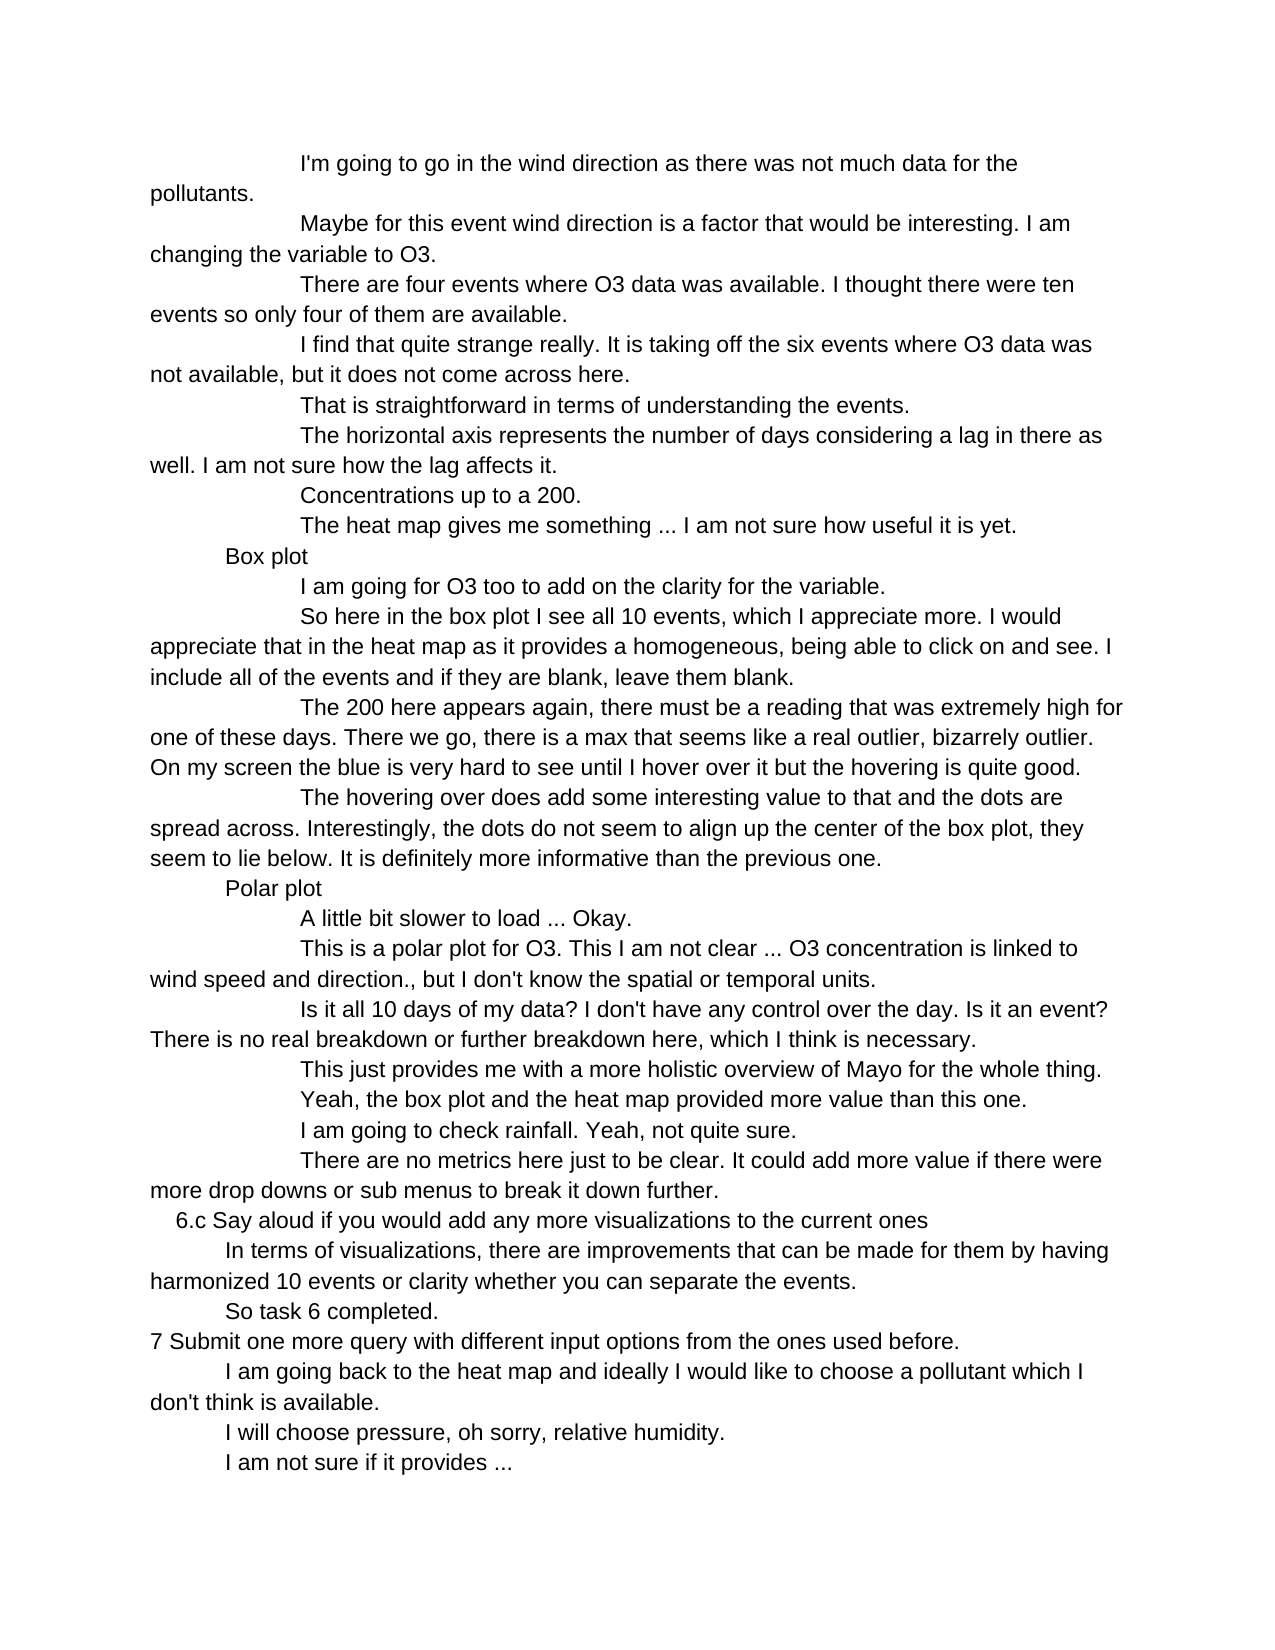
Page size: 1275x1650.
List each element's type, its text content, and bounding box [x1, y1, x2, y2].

text Yeah, the box plot and the heat map provided more value than this one. [150, 1086, 1125, 1113]
text Maybe for this event wind direction is a factor that would be interesting. I am changing the variable to O3. [150, 210, 1125, 267]
text There are no metrics here just to be clear. It could add more value if there were more drop downs or sub menus to break it down further. [150, 1147, 1125, 1203]
text I am going for O3 too to add on the clarity for the variable. [150, 573, 1125, 599]
text I am going to check rainfall. Yeah, not quite sure. [150, 1117, 1125, 1143]
text 6.c Say aloud if you would add any more visualizations to the current ones [150, 1207, 1125, 1234]
text A little bit slower to load ... Okay. [150, 905, 1125, 932]
text That is straightforward in terms of understanding the events. [150, 392, 1125, 418]
text So task 6 completed. [150, 1298, 1125, 1324]
text The heat map gives me something ... I am not sure how useful it is yet. [150, 512, 1125, 539]
text This is a polar plot for O3. This I am not clear ... O3 concentration is linked to wind speed and direction., but I don't know the spatial or temporal units. [150, 935, 1125, 992]
text Box plot [150, 543, 1125, 569]
text I find that quite strange really. It is taking off the six events where O3 data was not available, but it does not come across here. [150, 331, 1125, 388]
text The horizontal axis represents the number of days considering a lag in there as well. I am not sure how the lag affects it. [150, 422, 1125, 478]
text Concentrations up to a 200. [150, 482, 1125, 509]
text The 200 here appears again, there must be a reading that was extremely high for one of these days. There we go, there is a max that seems like a real outlier, bizarrely outlier. On my screen the blue is very hard to see until I hover over it but the hovering is quite good. [150, 694, 1125, 781]
text Polar plot [150, 875, 1125, 901]
text 7 Submit one more query with different input options from the ones used before. [150, 1328, 1125, 1354]
text The hovering over does add some interesting value to that and the dots are spread across. Interestingly, the dots do not seem to align up the center of the box plot, they seem to lie below. It is definitely more informative than the previous one. [150, 784, 1125, 871]
text So here in the box plot I see all 10 events, which I appreciate more. I would appreciate that in the heat map as it provides a homogeneous, being able to click on and see. I include all of the events and if they are blank, leave them blank. [150, 603, 1125, 690]
text There are four events where O3 data was available. I thought there were ten events so only four of them are available. [150, 271, 1125, 327]
text This just provides me with a more holistic overview of Mayo for the whole thing. [150, 1056, 1125, 1083]
text I'm going to go in the wind direction as there was not much data for the pollutants. [150, 150, 1125, 207]
text I am not sure if it provides ... [150, 1449, 1125, 1475]
text I will choose pressure, oh sorry, relative humidity. [150, 1419, 1125, 1445]
text In terms of visualizations, there are improvements that can be made for them by having harmonized 10 events or clarity whether you can separate the events. [150, 1237, 1125, 1294]
text I am going back to the heat map and ideally I would like to choose a pollutant which I don't think is available. [150, 1358, 1125, 1415]
text Is it all 10 days of my data? I don't have any control over the day. Is it an event? There is no real breakdown or further breakdown here, which I think is necessary. [150, 996, 1125, 1052]
